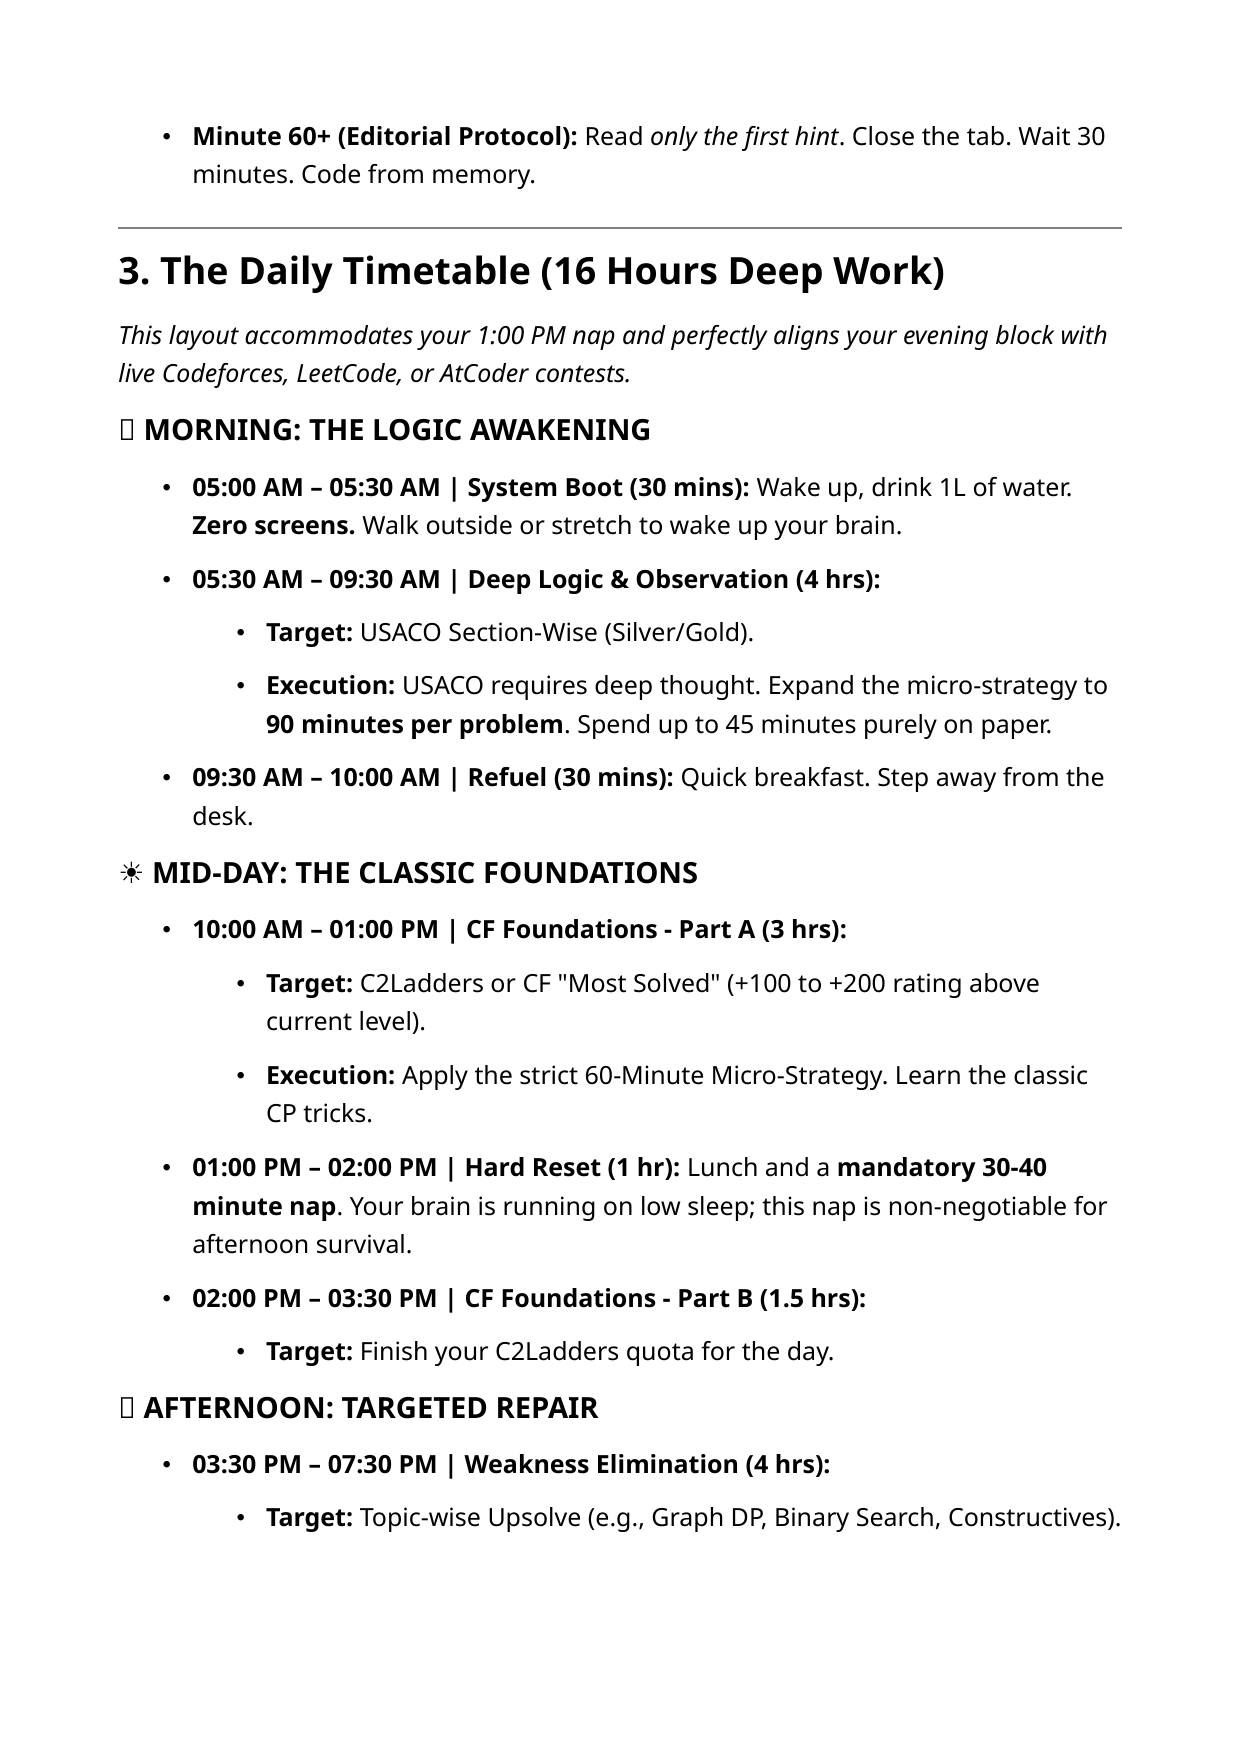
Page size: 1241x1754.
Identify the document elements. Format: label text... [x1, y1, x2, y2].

list Execution: Apply the strict 60-Minute Micro-Strategy. Learn the classic CP tricks. [236, 1057, 1122, 1130]
list Target: USACO Section-Wise (Silver/Gold). [236, 614, 1122, 649]
list 01:00 PM – 02:00 PM | Hard Reset (1 hr): Lunch and a mandatory 30-40 minute nap. Your brain is running on low sleep; this nap is non-negotiable for afternoon survival. [162, 1149, 1122, 1261]
text This layout accommodates your 1:00 PM nap and perfectly aligns your evening block with live Codeforces, LeetCode, or AtCoder contests. [118, 317, 1122, 390]
list Execution: USACO requires deep thought. Expand the micro-strategy to 90 minutes per problem. Spend up to 45 minutes purely on paper. [236, 668, 1122, 741]
list Target: C2Ladders or CF "Most Solved" (+100 to +200 rating above current level). [236, 965, 1122, 1038]
subtitle ☀️ MID-DAY: THE CLASSIC FOUNDATIONS [118, 852, 1122, 892]
list 05:00 AM – 05:30 AM | System Boot (30 mins): Wake up, drink 1L of water. Zero screens. Walk outside or stretch to wake up your brain. [162, 469, 1122, 542]
list 02:00 PM – 03:30 PM | CF Foundations - Part B (1.5 hrs): [162, 1280, 1122, 1314]
subtitle 🌇 AFTERNOON: TARGETED REPAIR [118, 1387, 1122, 1427]
list 10:00 AM – 01:00 PM | CF Foundations - Part A (3 hrs): [162, 912, 1122, 946]
list 09:30 AM – 10:00 AM | Refuel (30 mins): Quick breakfast. Step away from the desk. [162, 760, 1122, 833]
subtitle 🌅 MORNING: THE LOGIC AWAKENING [118, 409, 1122, 449]
list 03:30 PM – 07:30 PM | Weakness Elimination (4 hrs): [162, 1447, 1122, 1481]
list Target: Finish your C2Ladders quota for the day. [236, 1333, 1122, 1368]
list Target: Topic-wise Upsolve (e.g., Graph DP, Binary Search, Constructives). [236, 1500, 1122, 1534]
list Minute 60+ (Editorial Protocol): Read only the first hint. Close the tab. Wait 30 minutes. Code from memory. [162, 118, 1122, 191]
list 05:30 AM – 09:30 AM | Deep Logic & Observation (4 hrs): [162, 561, 1122, 595]
subtitle 3. The Daily Timetable (16 Hours Deep Work) [118, 244, 1122, 296]
